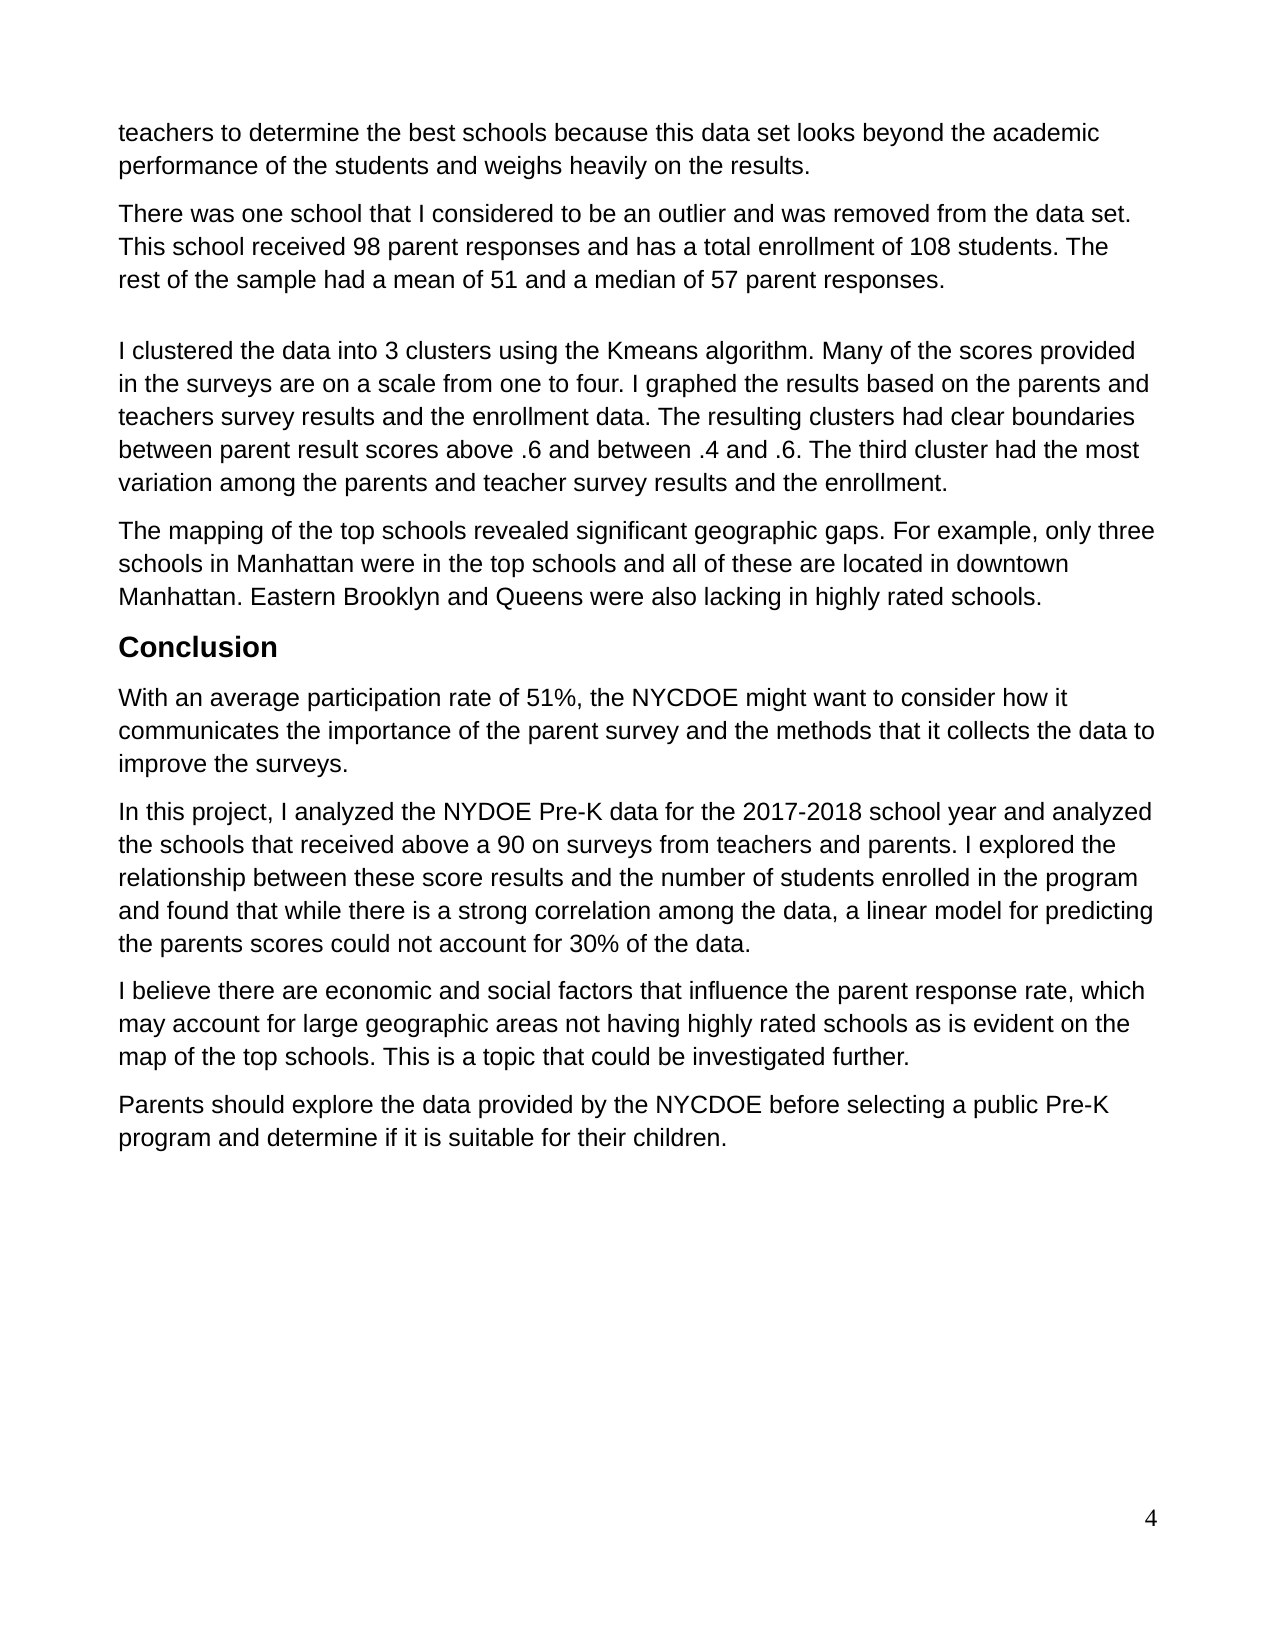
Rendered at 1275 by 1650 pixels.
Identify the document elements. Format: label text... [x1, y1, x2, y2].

text In this project, I analyzed the NYDOE Pre-K data for the 2017-2018 school year and analyzed the schools that received above a 90 on surveys from teachers and parents. I explored the relationship between these score results and the number of students enrolled in the program and found that while there is a strong correlation among the data, a linear model for predicting the parents scores could not account for 30% of the data. [118, 797, 1157, 957]
text I believe there are economic and social factors that influence the parent response rate, which may account for large geographic areas not having highly rated schools as is evident on the map of the top schools. This is a topic that could be investigated further. [118, 976, 1157, 1071]
text With an average participation rate of 51%, the NYCDOE might want to consider how it communicates the importance of the parent survey and the methods that it collects the data to improve the surveys. [118, 683, 1157, 778]
text I clustered the data into 3 clusters using the Kmeans algorithm. Many of the scores provided in the surveys are on a scale from one to four. I graphed the results based on the parents and teachers survey results and the enrollment data. The resulting clusters had clear boundaries between parent result scores above .6 and between .4 and .6. The third cluster had the most variation among the parents and teacher survey results and the enrollment. [118, 336, 1157, 497]
text The mapping of the top schools revealed significant geographic gaps. For example, only three schools in Manhattan were in the top schools and all of these are located in downtown Manhattan. Eastern Brooklyn and Queens were also lacking in highly rated schools. [118, 516, 1157, 611]
text teachers to determine the best schools because this data set looks beyond the academic performance of the students and weighs heavily on the results. [118, 118, 1157, 180]
text Parents should explore the data provided by the NYCDOE before selecting a public Pre-K program and determine if it is suitable for their children. [118, 1090, 1157, 1152]
text Conclusion [118, 630, 1157, 663]
text There was one school that I considered to be an outlier and was removed from the data set. This school received 98 parent responses and has a total enrollment of 108 students. The rest of the sample had a mean of 51 and a median of 57 parent responses. [118, 199, 1157, 293]
